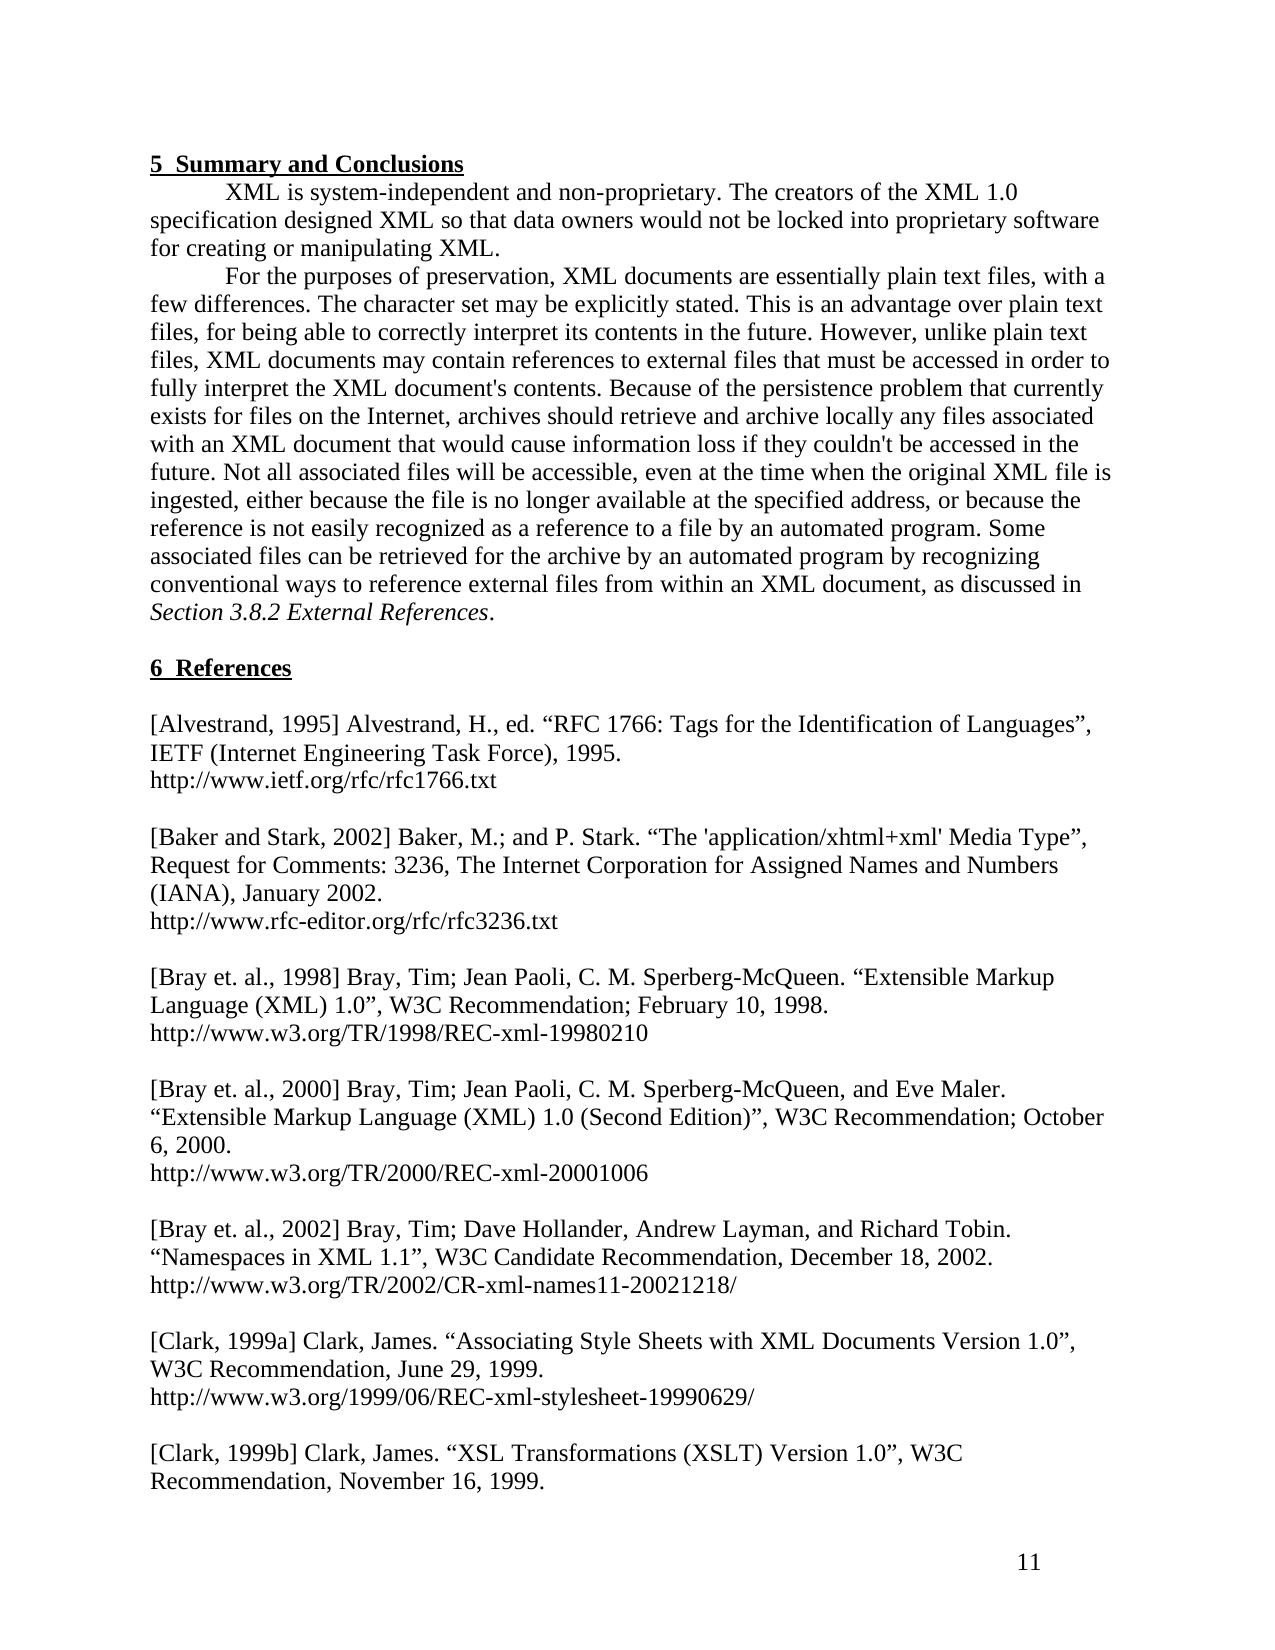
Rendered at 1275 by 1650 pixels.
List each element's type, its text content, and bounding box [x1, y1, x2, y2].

subtitle 5 Summary and Conclusions [150, 150, 1125, 178]
text http://www.w3.org/1999/06/REC-xml-stylesheet-19990629/ [150, 1383, 1125, 1411]
text [Baker and Stark, 2002] Baker, M.; and P. Stark. “The 'application/xhtml+xml' Media Type”, Request for Comments: 3236, The Internet Corporation for Assigned Names and Numbers (IANA), January 2002. [150, 822, 1125, 907]
text http://www.w3.org/TR/2000/REC-xml-20001006 [150, 1159, 1125, 1187]
text [Clark, 1999a] Clark, James. “Associating Style Sheets with XML Documents Version 1.0”, W3C Recommendation, June 29, 1999. [150, 1327, 1125, 1383]
text XML is system-independent and non-proprietary. The creators of the XML 1.0 specification designed XML so that data owners would not be locked into proprietary software for creating or manipulating XML. [150, 178, 1125, 262]
text http://www.rfc-editor.org/rfc/rfc3236.txt [150, 907, 1125, 934]
text [Bray et. al., 2002] Bray, Tim; Dave Hollander, Andrew Layman, and Richard Tobin. “Namespaces in XML 1.1”, W3C Candidate Recommendation, December 18, 2002. [150, 1215, 1125, 1271]
text http://www.w3.org/TR/2002/CR-xml-names11-20021218/ [150, 1271, 1125, 1299]
text http://www.ietf.org/rfc/rfc1766.txt [150, 766, 1125, 794]
text [Bray et. al., 1998] Bray, Tim; Jean Paoli, C. M. Sperberg-McQueen. “Extensible Markup Language (XML) 1.0”, W3C Recommendation; February 10, 1998. [150, 963, 1125, 1019]
text [Bray et. al., 2000] Bray, Tim; Jean Paoli, C. M. Sperberg-McQueen, and Eve Maler. “Extensible Markup Language (XML) 1.0 (Second Edition)”, W3C Recommendation; October 6, 2000. [150, 1075, 1125, 1159]
text http://www.w3.org/TR/1998/REC-xml-19980210 [150, 1019, 1125, 1047]
text [Clark, 1999b] Clark, James. “XSL Transformations (XSLT) Version 1.0”, W3C Recommendation, November 16, 1999. [150, 1439, 1125, 1495]
text [Alvestrand, 1995] Alvestrand, H., ed. “RFC 1766: Tags for the Identification of Languages”, IETF (Internet Engineering Task Force), 1995. [150, 710, 1125, 766]
text 6 References [150, 654, 1125, 682]
text For the purposes of preservation, XML documents are essentially plain text files, with a few differences. The character set may be explicitly stated. This is an advantage over plain text files, for being able to correctly interpret its contents in the future. However, unlike plain text files, XML documents may contain references to external files that must be accessed in order to fully interpret the XML document's contents. Because of the persistence problem that currently exists for files on the Internet, archives should retrieve and archive locally any files associated with an XML document that would cause information loss if they couldn't be accessed in the future. Not all associated files will be accessible, even at the time when the original XML file is ingested, either because the file is no longer available at the specified address, or because the reference is not easily recognized as a reference to a file by an automated program. Some associated files can be retrieved for the archive by an automated program by recognizing conventional ways to reference external files from within an XML document, as discussed in Section 3.8.2 External References. [150, 262, 1125, 626]
